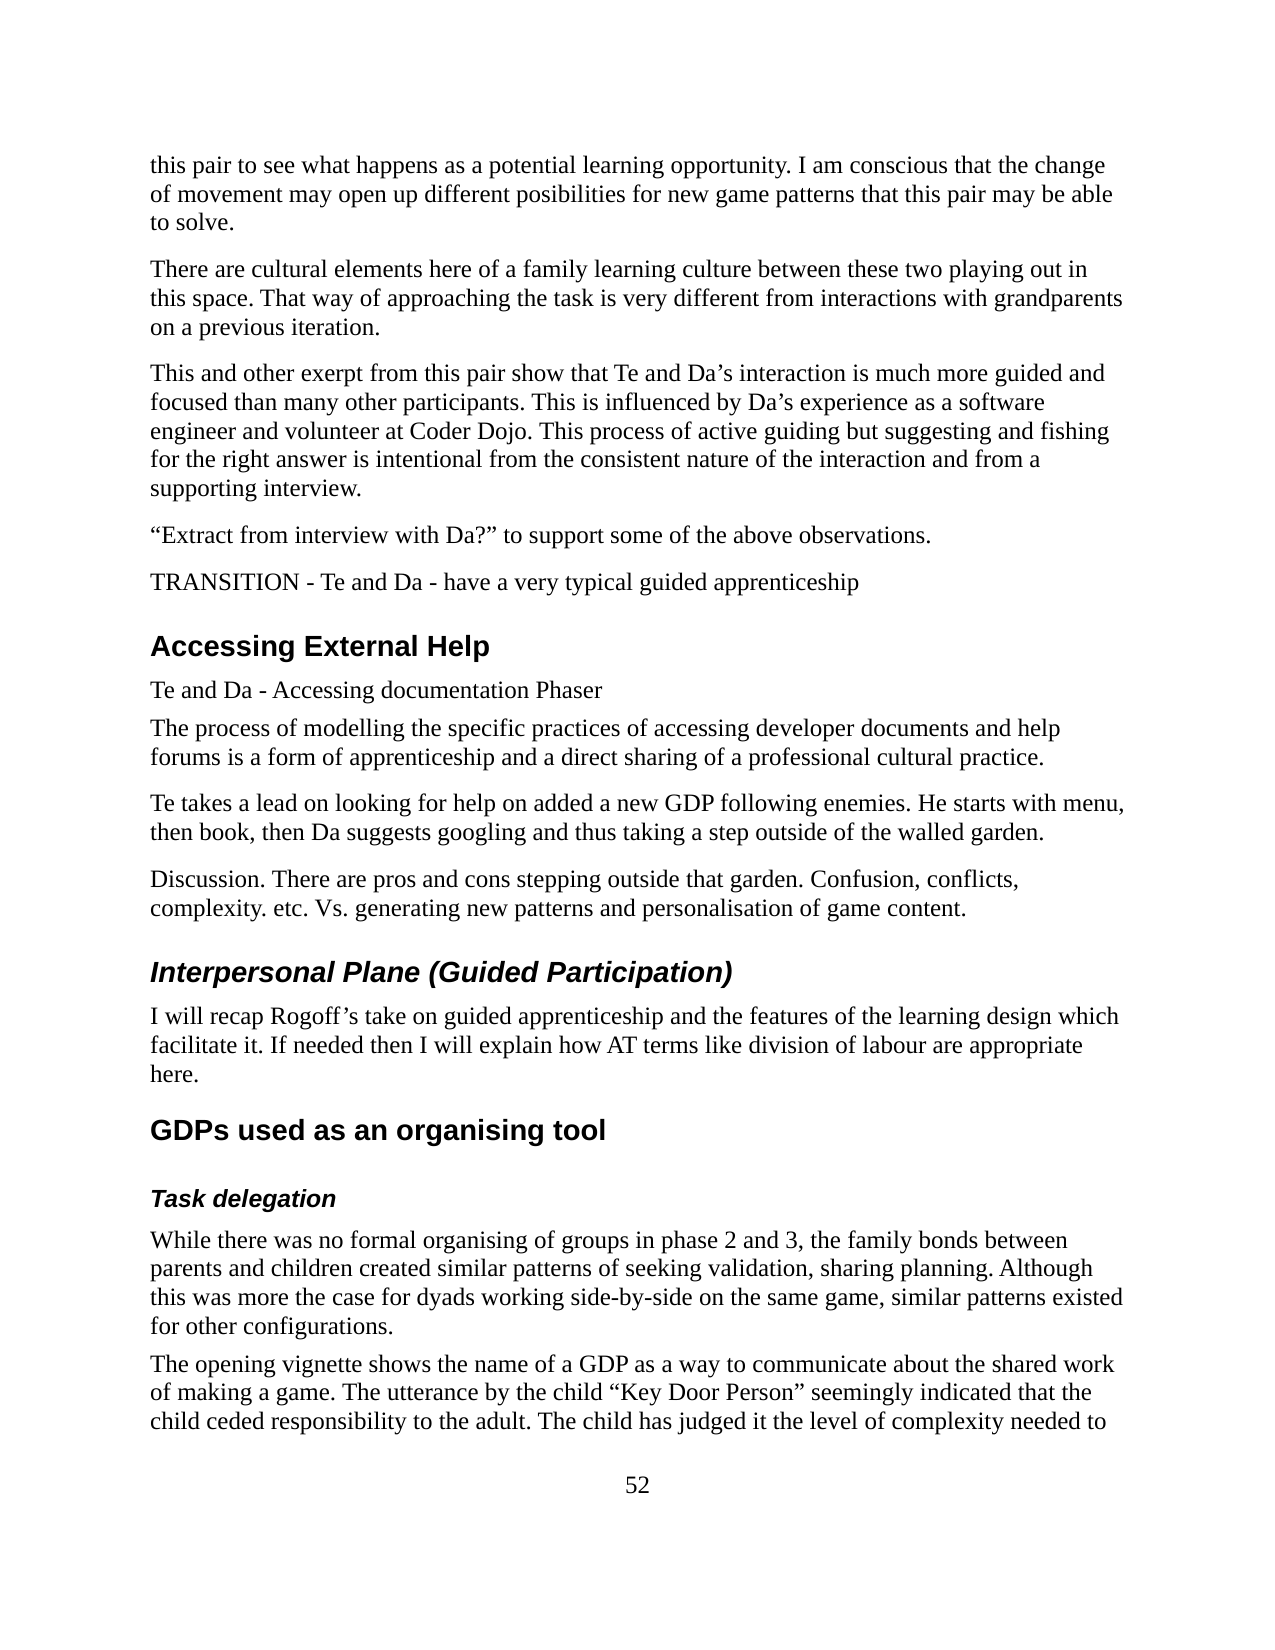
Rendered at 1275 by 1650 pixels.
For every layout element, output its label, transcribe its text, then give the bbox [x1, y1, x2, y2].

text This and other exerpt from this pair show that Te and Da’s interaction is much more guided and focused than many other participants. This is influenced by Da’s experience as a software engineer and volunteer at Coder Dojo. This process of active guiding but suggesting and fishing for the right answer is intentional from the consistent nature of the interaction and from a supporting interview. [150, 358, 1125, 502]
text The process of modelling the specific practices of accessing developer documents and help forums is a form of apprenticeship and a direct sharing of a professional cultural practice. [150, 713, 1125, 771]
text “Extract from interview with Da?” to support some of the above observations. [150, 520, 1125, 549]
text I will recap Rogoff’s take on guided apprenticeship and the features of the learning design which facilitate it. If needed then I will explain how AT terms like division of labour are appropriate here. [150, 1001, 1125, 1088]
text this pair to see what happens as a potential learning opportunity. I am conscious that the change of movement may open up different posibilities for new game patterns that this pair may be able to solve. [150, 150, 1125, 236]
subtitle Interpersonal Plane (Guided Participation) [150, 955, 1125, 989]
text Te takes a lead on looking for help on added a new GDP following enemies. He starts with menu, then book, then Da suggests googling and thus taking a step outside of the walled garden. [150, 788, 1125, 846]
text There are cultural elements here of a family learning culture between these two playing out in this space. That way of approaching the task is very different from interactions with grandparents on a previous iteration. [150, 254, 1125, 340]
subtitle Accessing External Help [150, 629, 1125, 663]
text While there was no formal organising of groups in phase 2 and 3, the family bonds between parents and children created similar patterns of seeking validation, sharing planning. Although this was more the case for dyads working side-by-side on the same game, similar patterns existed for other configurations. [150, 1225, 1125, 1340]
subtitle Task delegation [150, 1184, 1125, 1212]
text Discussion. There are pros and cons stepping outside that garden. Confusion, conflicts, complexity. etc. Vs. generating new patterns and personalisation of game content. [150, 864, 1125, 921]
text Te and Da - Accessing documentation Phaser [150, 675, 1125, 704]
text TRANSITION - Te and Da - have a very typical guided apprenticeship [150, 567, 1125, 595]
subtitle GDPs used as an organising tool [150, 1113, 1125, 1146]
text The opening vignette shows the name of a GDP as a way to communicate about the shared work of making a game. The utterance by the child “Key Door Person” seemingly indicated that the child ceded responsibility to the adult. The child has judged it the level of complexity needed to [150, 1349, 1125, 1435]
